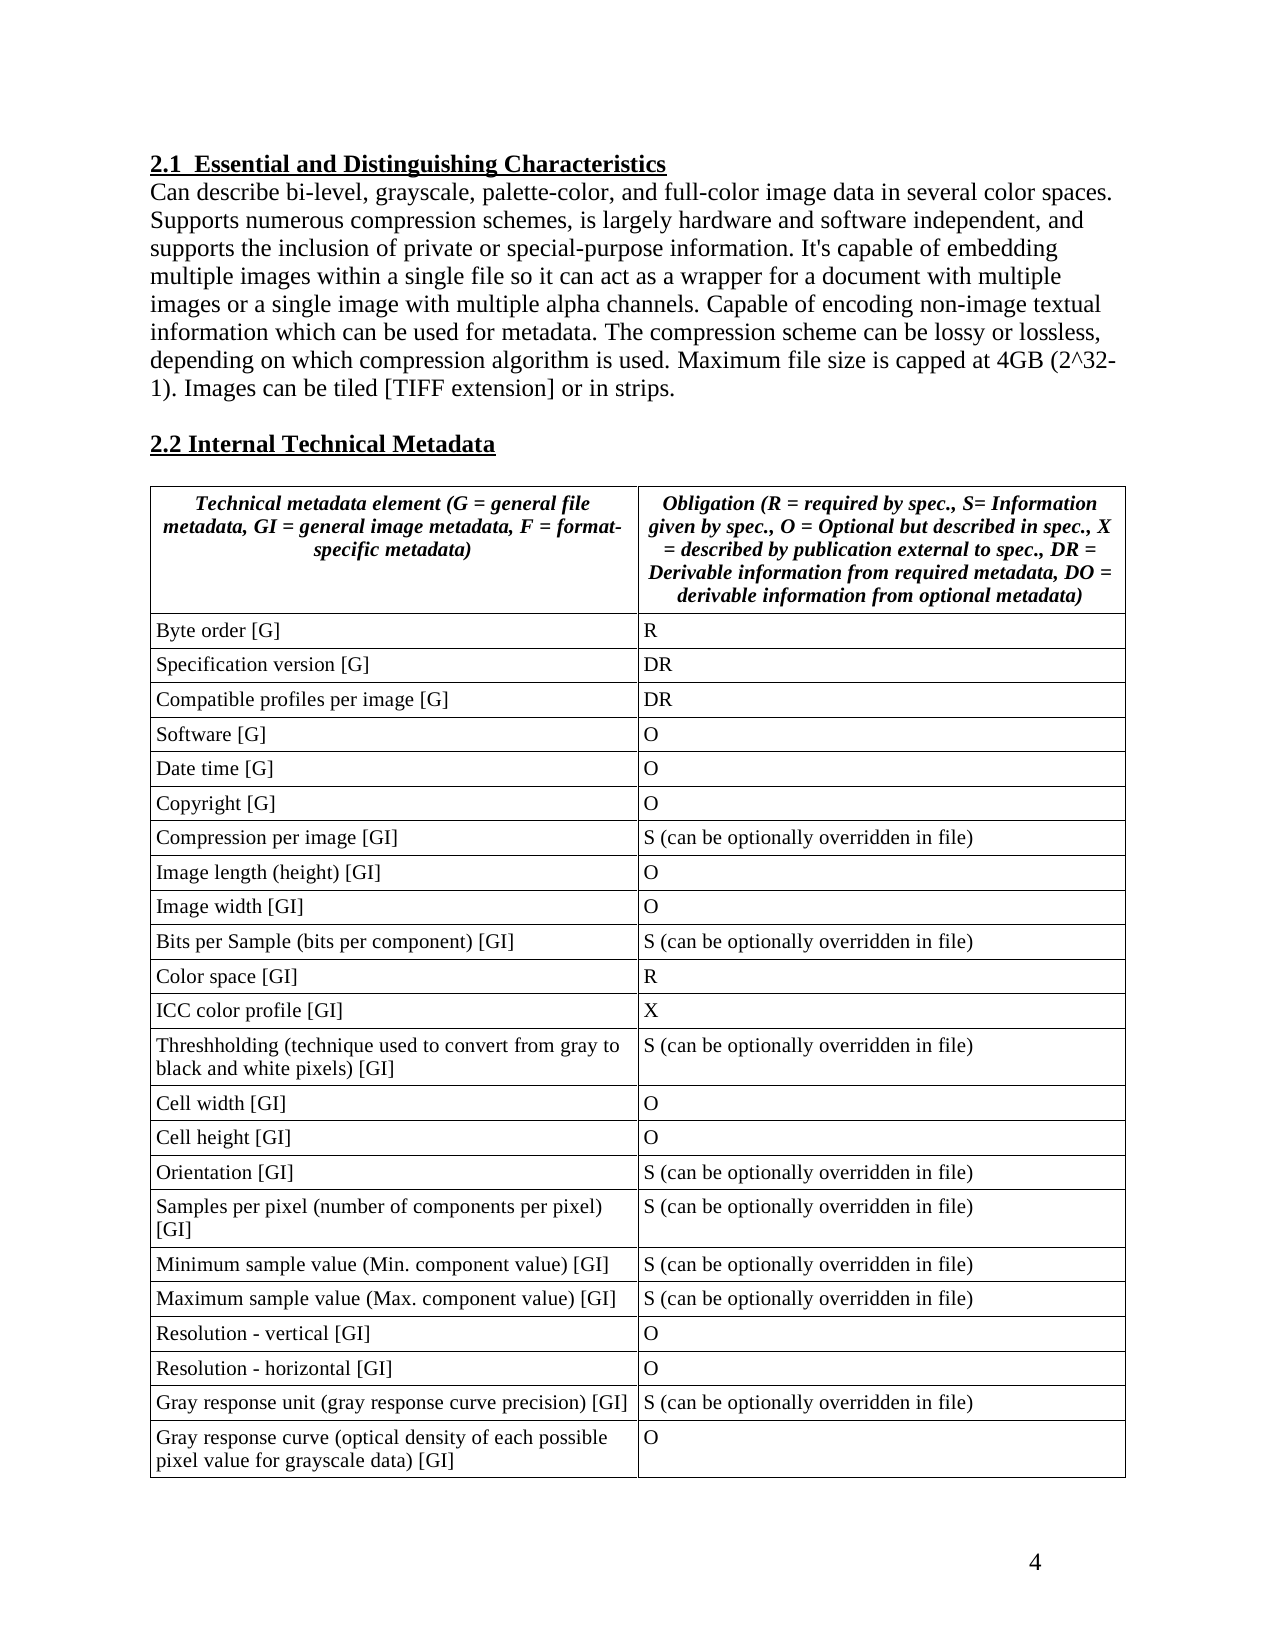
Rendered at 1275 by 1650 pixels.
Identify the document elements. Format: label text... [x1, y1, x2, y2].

table_cell O [639, 1121, 1125, 1155]
subtitle 2.1 Essential and Distinguishing Characteristics [150, 150, 1125, 178]
table_cell Resolution - vertical [GI] [151, 1317, 637, 1351]
table_cell S (can be optionally overridden in file) [639, 1282, 1125, 1316]
table_cell X [639, 994, 1125, 1028]
table_cell O [639, 856, 1125, 890]
table_cell R [639, 614, 1125, 648]
table_cell Specification version [G] [151, 649, 637, 682]
table_cell S (can be optionally overridden in file) [639, 1156, 1125, 1189]
table_cell Software [G] [151, 718, 637, 751]
table_cell S (can be optionally overridden in file) [639, 821, 1125, 855]
table_cell O [639, 1086, 1125, 1120]
table_header Technical metadata element (G = general file metadata, GI = general image metadata, F = format-specific metadata) [151, 487, 637, 613]
table_cell Gray response unit (gray response curve precision) [GI] [151, 1386, 637, 1420]
text 2.2 Internal Technical Metadata [150, 430, 1125, 458]
table_cell Bits per Sample (bits per component) [GI] [151, 925, 637, 959]
table_cell Resolution - horizontal [GI] [151, 1352, 637, 1385]
table_cell O [639, 787, 1125, 820]
table_cell S (can be optionally overridden in file) [639, 1029, 1125, 1085]
table_cell Compression per image [GI] [151, 821, 637, 855]
table_cell R [639, 960, 1125, 993]
table_cell Maximum sample value (Max. component value) [GI] [151, 1282, 637, 1316]
table_cell Image width [GI] [151, 891, 637, 924]
table_cell O [639, 1352, 1125, 1385]
table_cell Color space [GI] [151, 960, 637, 993]
text Can describe bi-level, grayscale, palette-color, and full-color image data in several color spaces. [150, 178, 1125, 206]
table_cell Cell width [GI] [151, 1086, 637, 1120]
table_cell O [639, 1317, 1125, 1351]
table_cell Cell height [GI] [151, 1121, 637, 1155]
table_cell Date time [G] [151, 752, 637, 786]
table_cell Compatible profiles per image [G] [151, 683, 637, 717]
table_cell S (can be optionally overridden in file) [639, 1190, 1125, 1247]
table_cell O [639, 718, 1125, 751]
table_cell Copyright [G] [151, 787, 637, 820]
table_cell DR [639, 683, 1125, 717]
table_cell S (can be optionally overridden in file) [639, 925, 1125, 959]
table_cell Minimum sample value (Min. component value) [GI] [151, 1248, 637, 1281]
table_cell Gray response curve (optical density of each possible pixel value for grayscale data) [GI] [151, 1421, 637, 1477]
table_header Obligation (R = required by spec., S= Information given by spec., O = Optional but described in spec., X = described by publication external to spec., DR = Derivable information from required metadata, DO = derivable information from optional metadata) [639, 487, 1125, 613]
text Supports numerous compression schemes, is largely hardware and software independent, and supports the inclusion of private or special-purpose information. It's capable of embedding multiple images within a single file so it can act as a wrapper for a document with multiple images or a single image with multiple alpha channels. Capable of encoding non-image textual information which can be used for metadata. The compression scheme can be lossy or lossless, depending on which compression algorithm is used. Maximum file size is capped at 4GB (2^32-1). Images can be tiled [TIFF extension] or in strips. [150, 206, 1125, 402]
table_cell S (can be optionally overridden in file) [639, 1248, 1125, 1281]
table_cell Byte order [G] [151, 614, 637, 648]
table_cell Image length (height) [GI] [151, 856, 637, 890]
table_cell O [639, 891, 1125, 924]
table_cell ICC color profile [GI] [151, 994, 637, 1028]
table_cell Orientation [GI] [151, 1156, 637, 1189]
table_cell DR [639, 649, 1125, 682]
table_cell S (can be optionally overridden in file) [639, 1386, 1125, 1420]
table_cell O [639, 1421, 1125, 1477]
table_cell Threshholding (technique used to convert from gray to black and white pixels) [GI] [151, 1029, 637, 1085]
table_cell O [639, 752, 1125, 786]
table_cell Samples per pixel (number of components per pixel) [GI] [151, 1190, 637, 1247]
